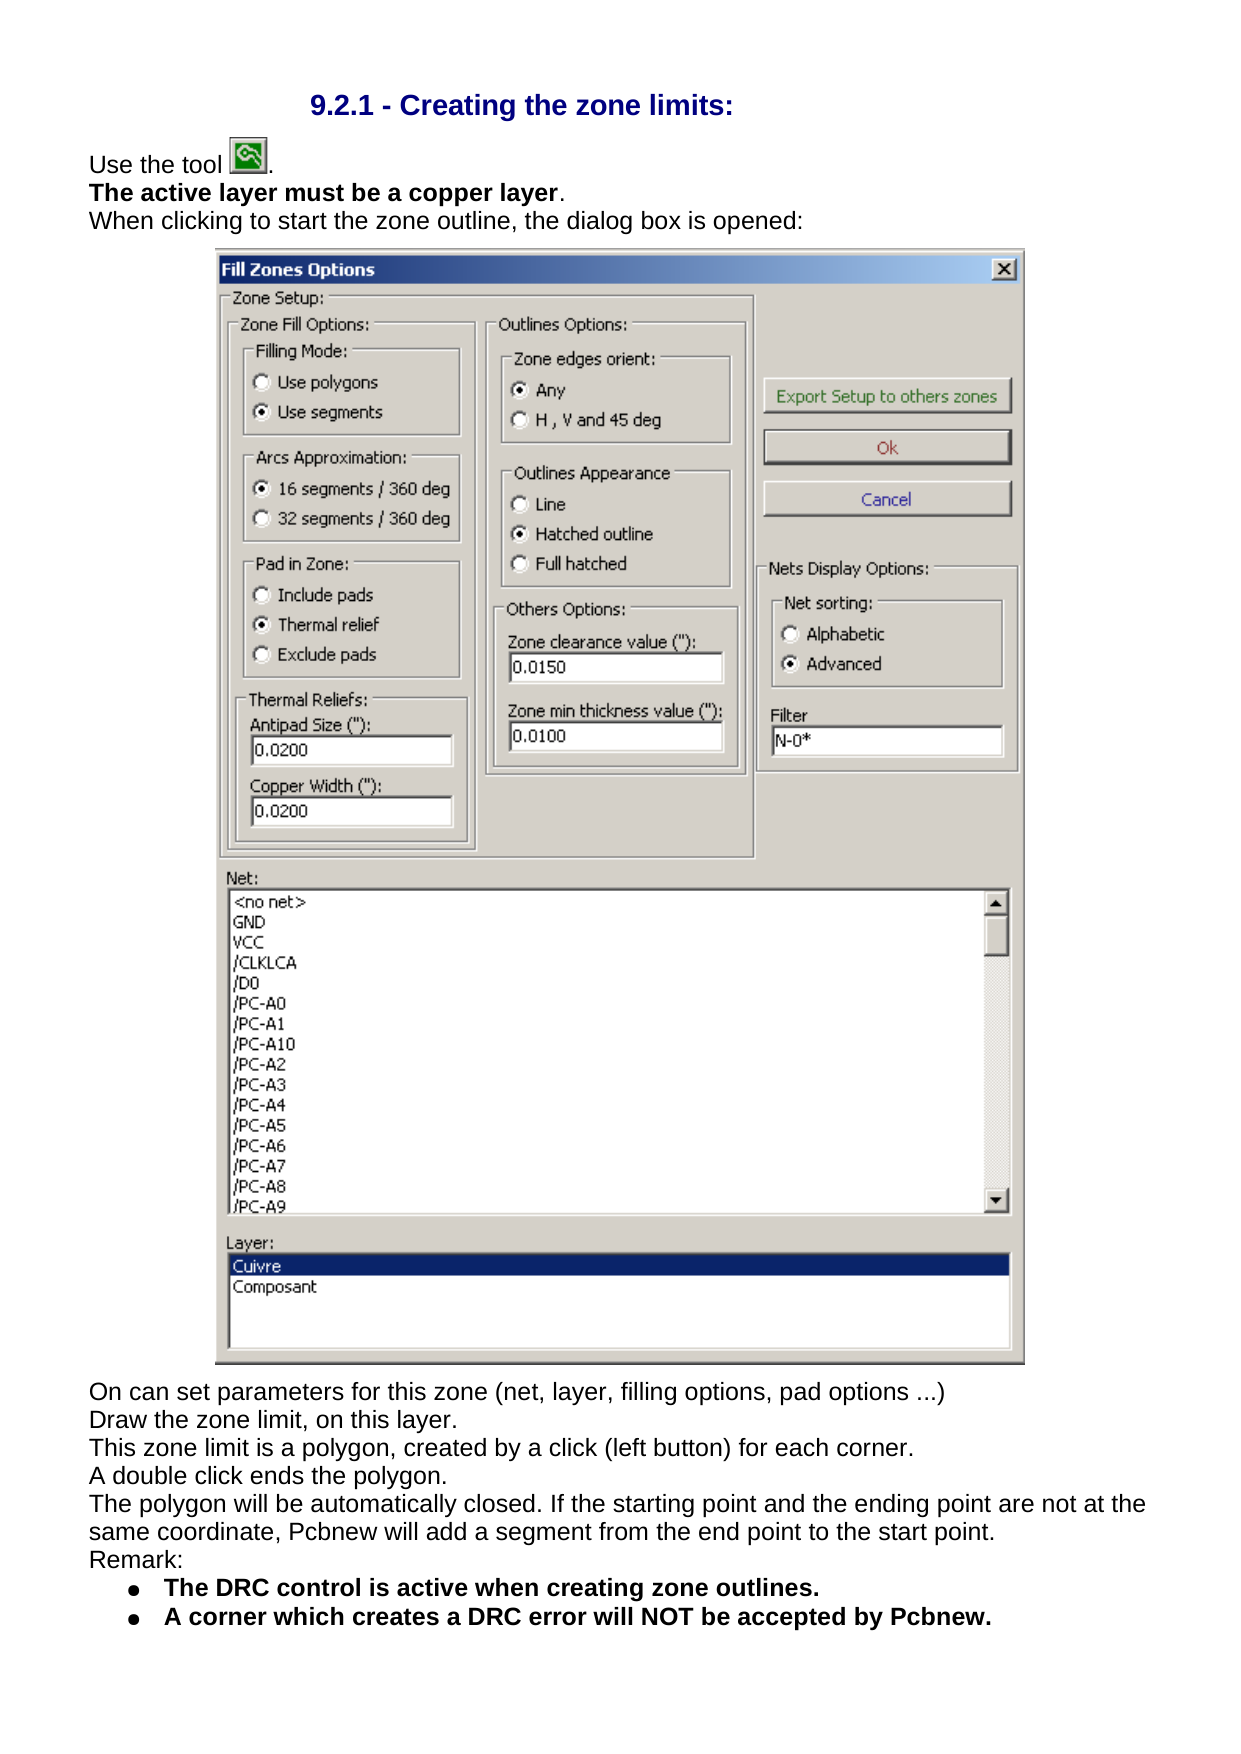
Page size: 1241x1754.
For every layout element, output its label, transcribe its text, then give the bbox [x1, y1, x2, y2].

text Remark: [88, 1546, 1152, 1574]
list A corner which creates a DRC error will NOT be accepted by Pcbnew. [126, 1602, 1152, 1630]
text On can set parameters for this zone (net, layer, filling options, pad options ...) [88, 1378, 1152, 1406]
picture [229, 137, 268, 174]
text The polygon will be automatically closed. If the starting point and the ending point are not at the same coordinate, Pcbnew will add a segment from the end point to the start point. [88, 1490, 1152, 1546]
text Draw the zone limit, on this layer. [88, 1406, 1152, 1434]
subtitle Creating the zone limits: [236, 88, 1152, 121]
text Use the tool . [88, 137, 1152, 179]
picture [215, 248, 1025, 1365]
list The DRC control is active when creating zone outlines. [126, 1574, 1152, 1602]
text This zone limit is a polygon, created by a click (left button) for each corner. [88, 1434, 1152, 1462]
text The active layer must be a copper layer. [88, 179, 1152, 207]
text When clicking to start the zone outline, the dialog box is opened: [88, 207, 1152, 235]
text A double click ends the polygon. [88, 1462, 1152, 1490]
